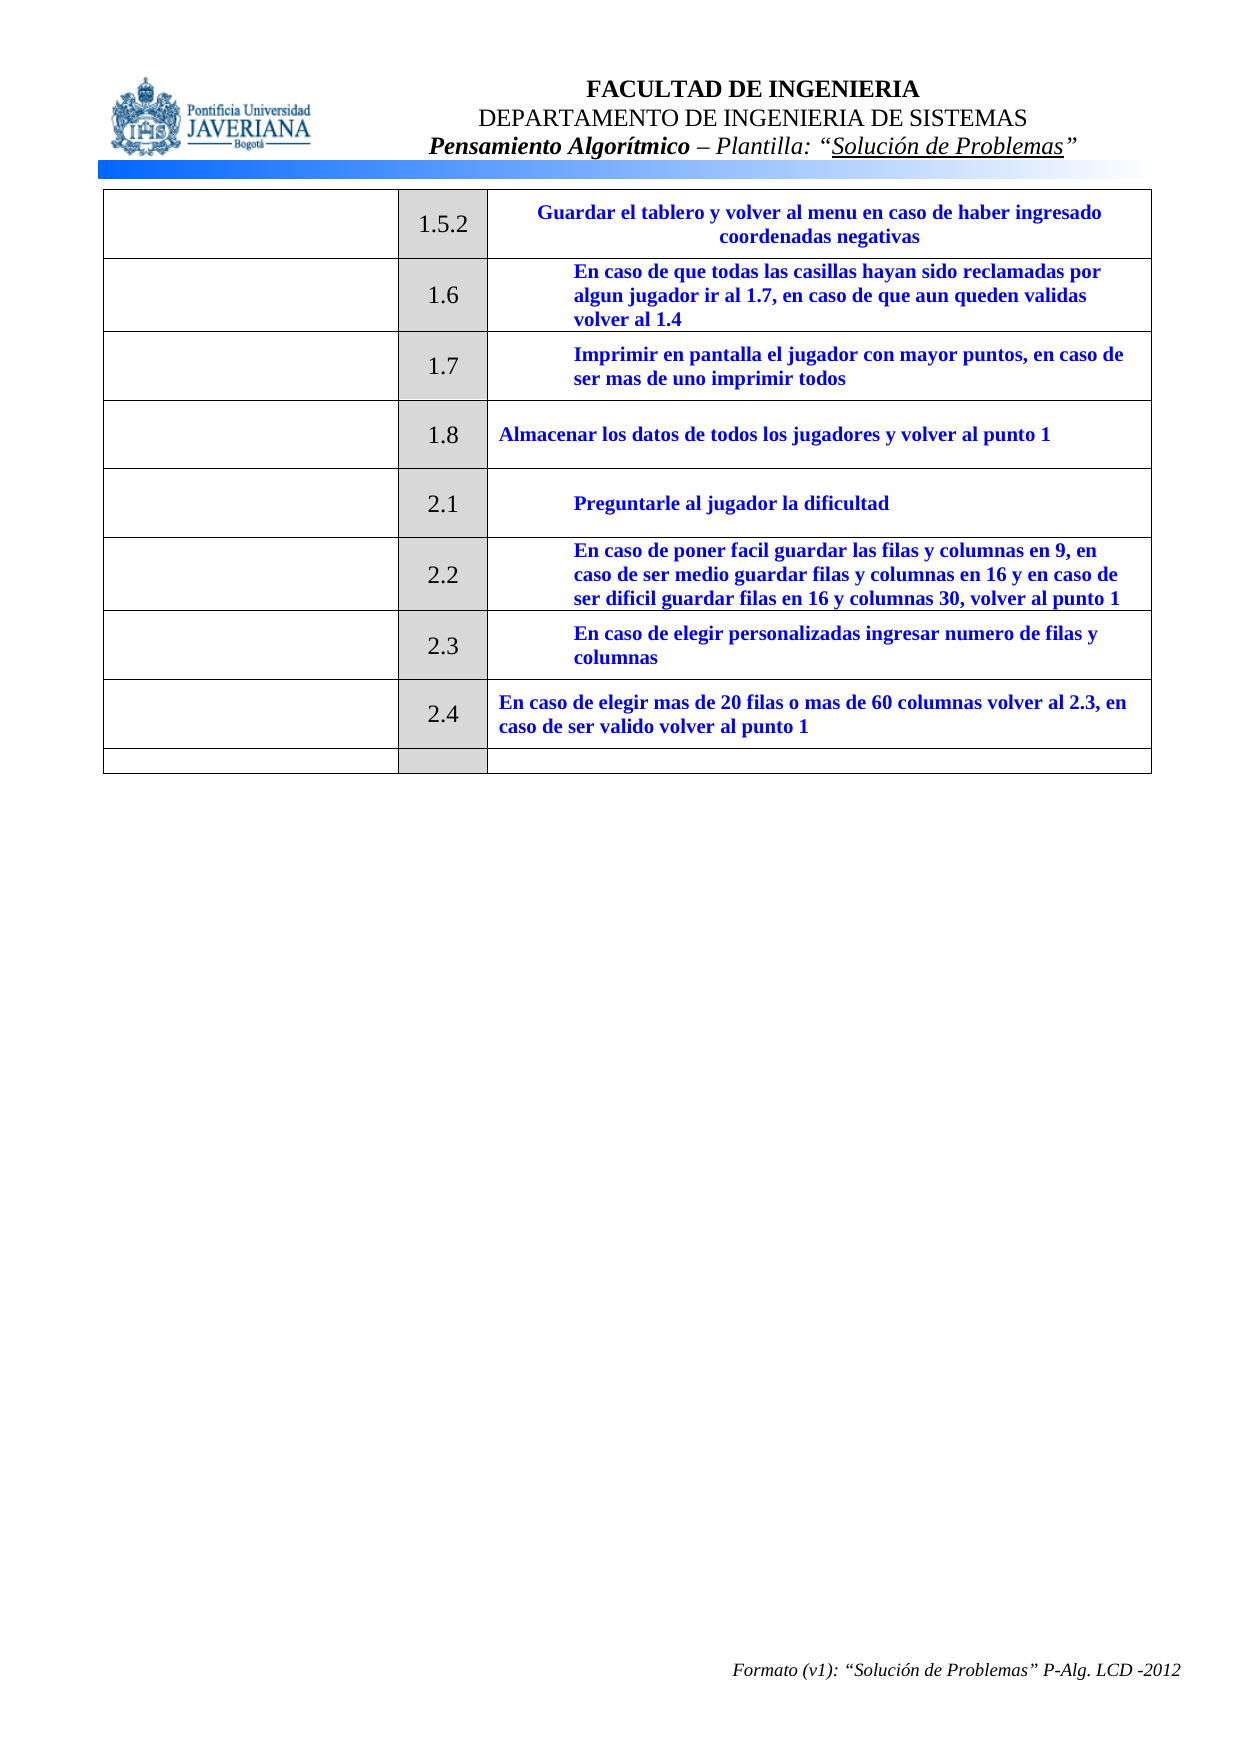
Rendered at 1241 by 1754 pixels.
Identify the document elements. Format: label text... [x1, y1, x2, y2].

table_cell [104, 190, 398, 258]
picture [107, 73, 315, 160]
table_cell [104, 469, 398, 537]
table_cell 1.8 [399, 401, 487, 468]
table_cell 1.5.2 [399, 190, 487, 258]
table_cell 1.7 [399, 332, 487, 399]
table_cell [104, 401, 398, 468]
table_cell [104, 611, 398, 679]
table_cell [104, 538, 398, 610]
table_cell 2.4 [399, 680, 487, 748]
table_cell 2.3 [399, 611, 487, 679]
table_cell En caso de elegir personalizadas ingresar numero de filas y columnas [488, 611, 1151, 679]
table_cell [104, 332, 398, 399]
table_cell En caso de que todas las casillas hayan sido reclamadas por algun jugador ir al 1.7, en caso de que aun queden validas volver al 1.4 [488, 259, 1151, 331]
table_cell En caso de elegir mas de 20 filas o mas de 60 columnas volver al 2.3, en caso de ser valido volver al punto 1 [488, 680, 1151, 748]
table_cell Guardar el tablero y volver al menu en caso de haber ingresado coordenadas negativas [488, 190, 1151, 258]
table_cell [104, 680, 398, 748]
table_cell Imprimir en pantalla el jugador con mayor puntos, en caso de ser mas de uno imprimir todos [488, 332, 1151, 399]
table_cell 1.6 [399, 259, 487, 331]
table_cell En caso de poner facil guardar las filas y columnas en 9, en caso de ser medio guardar filas y columnas en 16 y en caso de ser dificil guardar filas en 16 y columnas 30, volver al punto 1 [488, 538, 1151, 610]
table_cell 2.1 [399, 469, 487, 537]
table_cell [104, 749, 398, 773]
table_cell Almacenar los datos de todos los jugadores y volver al punto 1 [488, 401, 1151, 468]
table_cell 2.2 [399, 538, 487, 610]
table_cell [399, 749, 487, 773]
table_cell Preguntarle al jugador la dificultad [488, 469, 1151, 537]
table_cell [104, 259, 398, 331]
table_cell [488, 749, 1151, 773]
